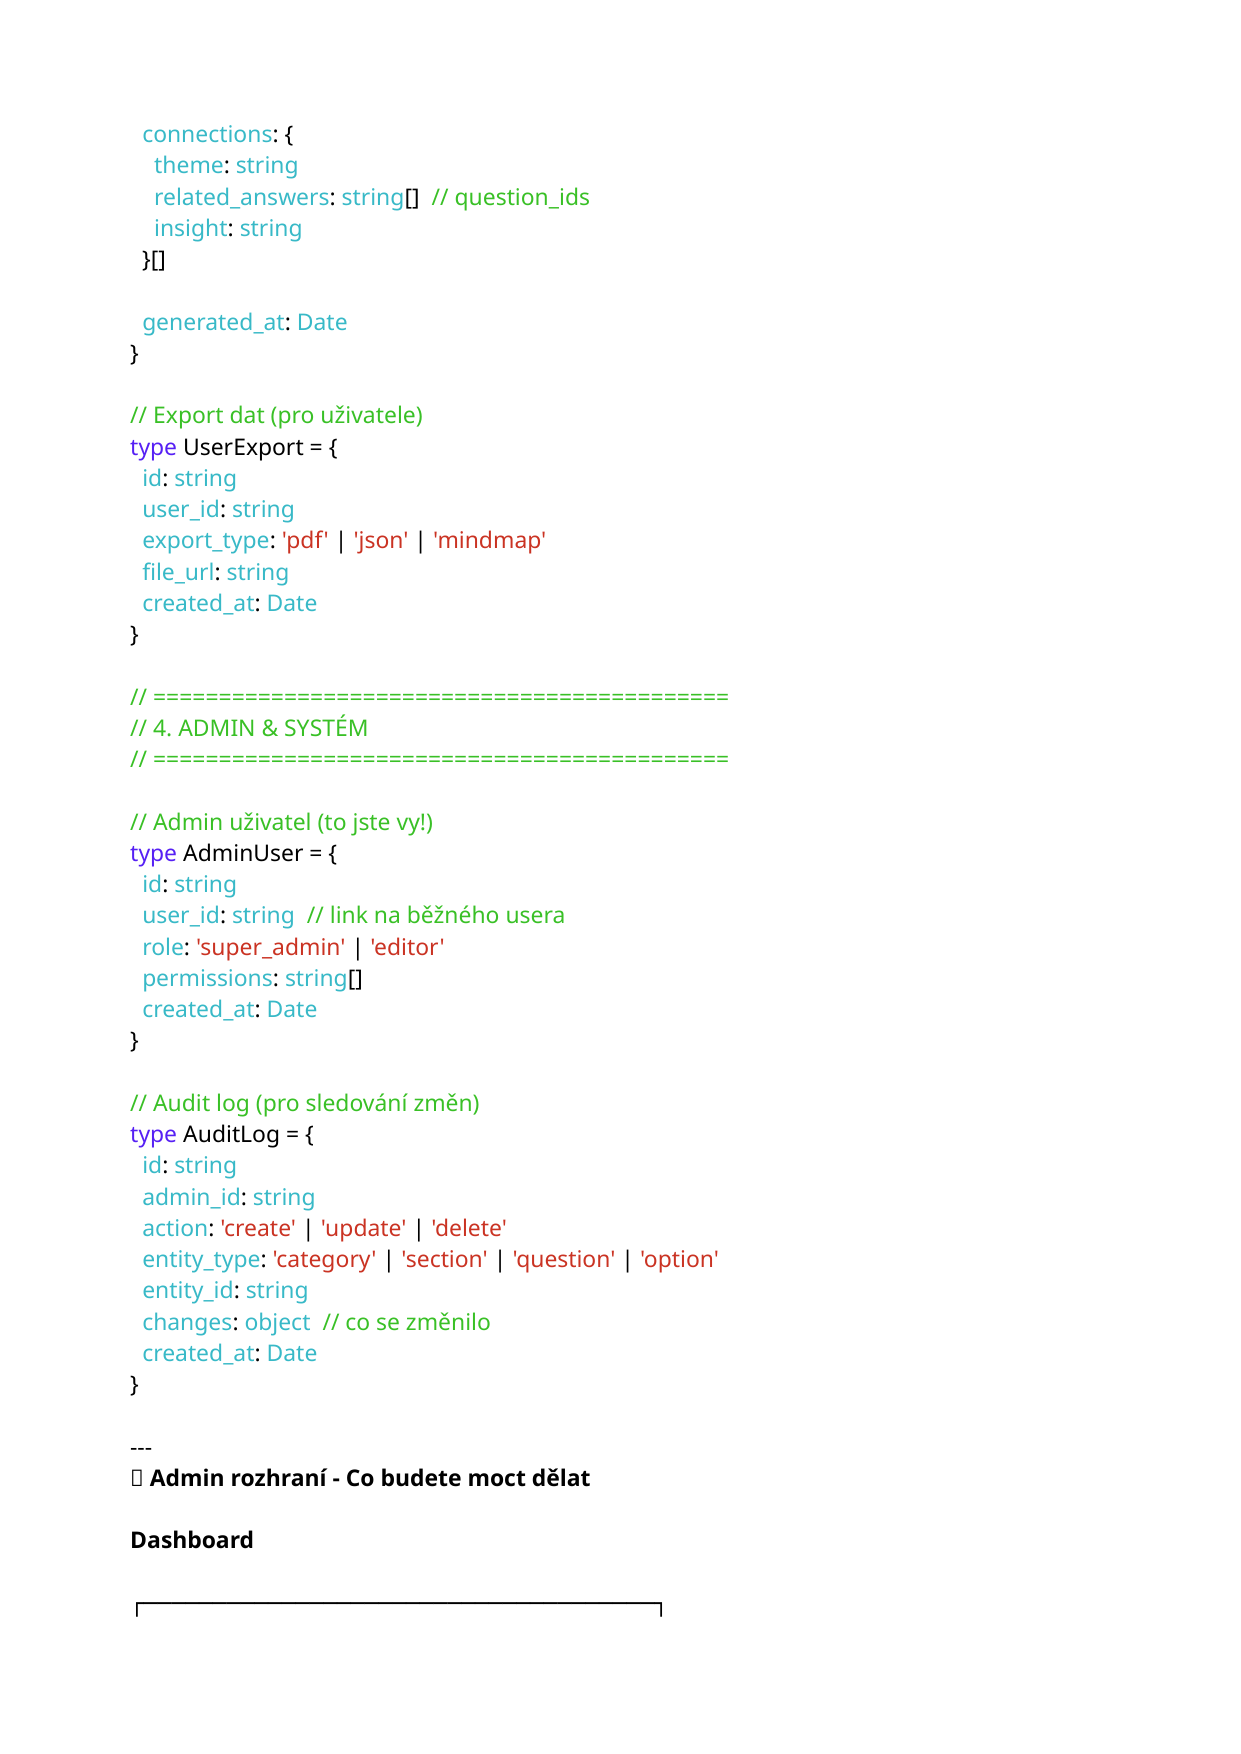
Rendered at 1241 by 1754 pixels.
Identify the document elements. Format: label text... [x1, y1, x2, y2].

text // Admin uživatel (to jste vy!) [118, 806, 1122, 837]
text created_at: Date [118, 587, 1122, 618]
text // 4. ADMIN & SYSTÉM [118, 712, 1122, 743]
text }[] [118, 243, 1122, 274]
text connections: { [118, 118, 1122, 149]
text --- [118, 1431, 1122, 1462]
text insight: string [118, 212, 1122, 243]
text 🎨 Admin rozhraní - Co budete moct dělat [118, 1462, 1122, 1493]
text } [118, 1368, 1122, 1399]
text ┌─────────────────────────────────────┐ [118, 1587, 1122, 1618]
text } [118, 337, 1122, 368]
text created_at: Date [118, 1337, 1122, 1368]
text type AuditLog = { [118, 1118, 1122, 1149]
text // ============================================ [118, 743, 1122, 774]
text file_url: string [118, 556, 1122, 587]
text } [118, 618, 1122, 649]
text action: 'create' | 'update' | 'delete' [118, 1212, 1122, 1243]
text admin_id: string [118, 1181, 1122, 1212]
text user_id: string // link na běžného usera [118, 899, 1122, 931]
text type AdminUser = { [118, 837, 1122, 868]
text entity_type: 'category' | 'section' | 'question' | 'option' [118, 1243, 1122, 1274]
text permissions: string[] [118, 962, 1122, 993]
text changes: object // co se změnilo [118, 1306, 1122, 1337]
text } [118, 1024, 1122, 1056]
text // Audit log (pro sledování změn) [118, 1087, 1122, 1118]
text id: string [118, 462, 1122, 493]
text id: string [118, 868, 1122, 899]
text entity_id: string [118, 1274, 1122, 1306]
text type UserExport = { [118, 431, 1122, 462]
text Dashboard [118, 1524, 1122, 1556]
text created_at: Date [118, 993, 1122, 1024]
text role: 'super_admin' | 'editor' [118, 931, 1122, 962]
text // ============================================ [118, 681, 1122, 712]
text related_answers: string[] // question_ids [118, 181, 1122, 212]
text // Export dat (pro uživatele) [118, 399, 1122, 431]
text user_id: string [118, 493, 1122, 524]
text id: string [118, 1149, 1122, 1181]
text generated_at: Date [118, 306, 1122, 337]
text theme: string [118, 149, 1122, 181]
text export_type: 'pdf' | 'json' | 'mindmap' [118, 524, 1122, 556]
